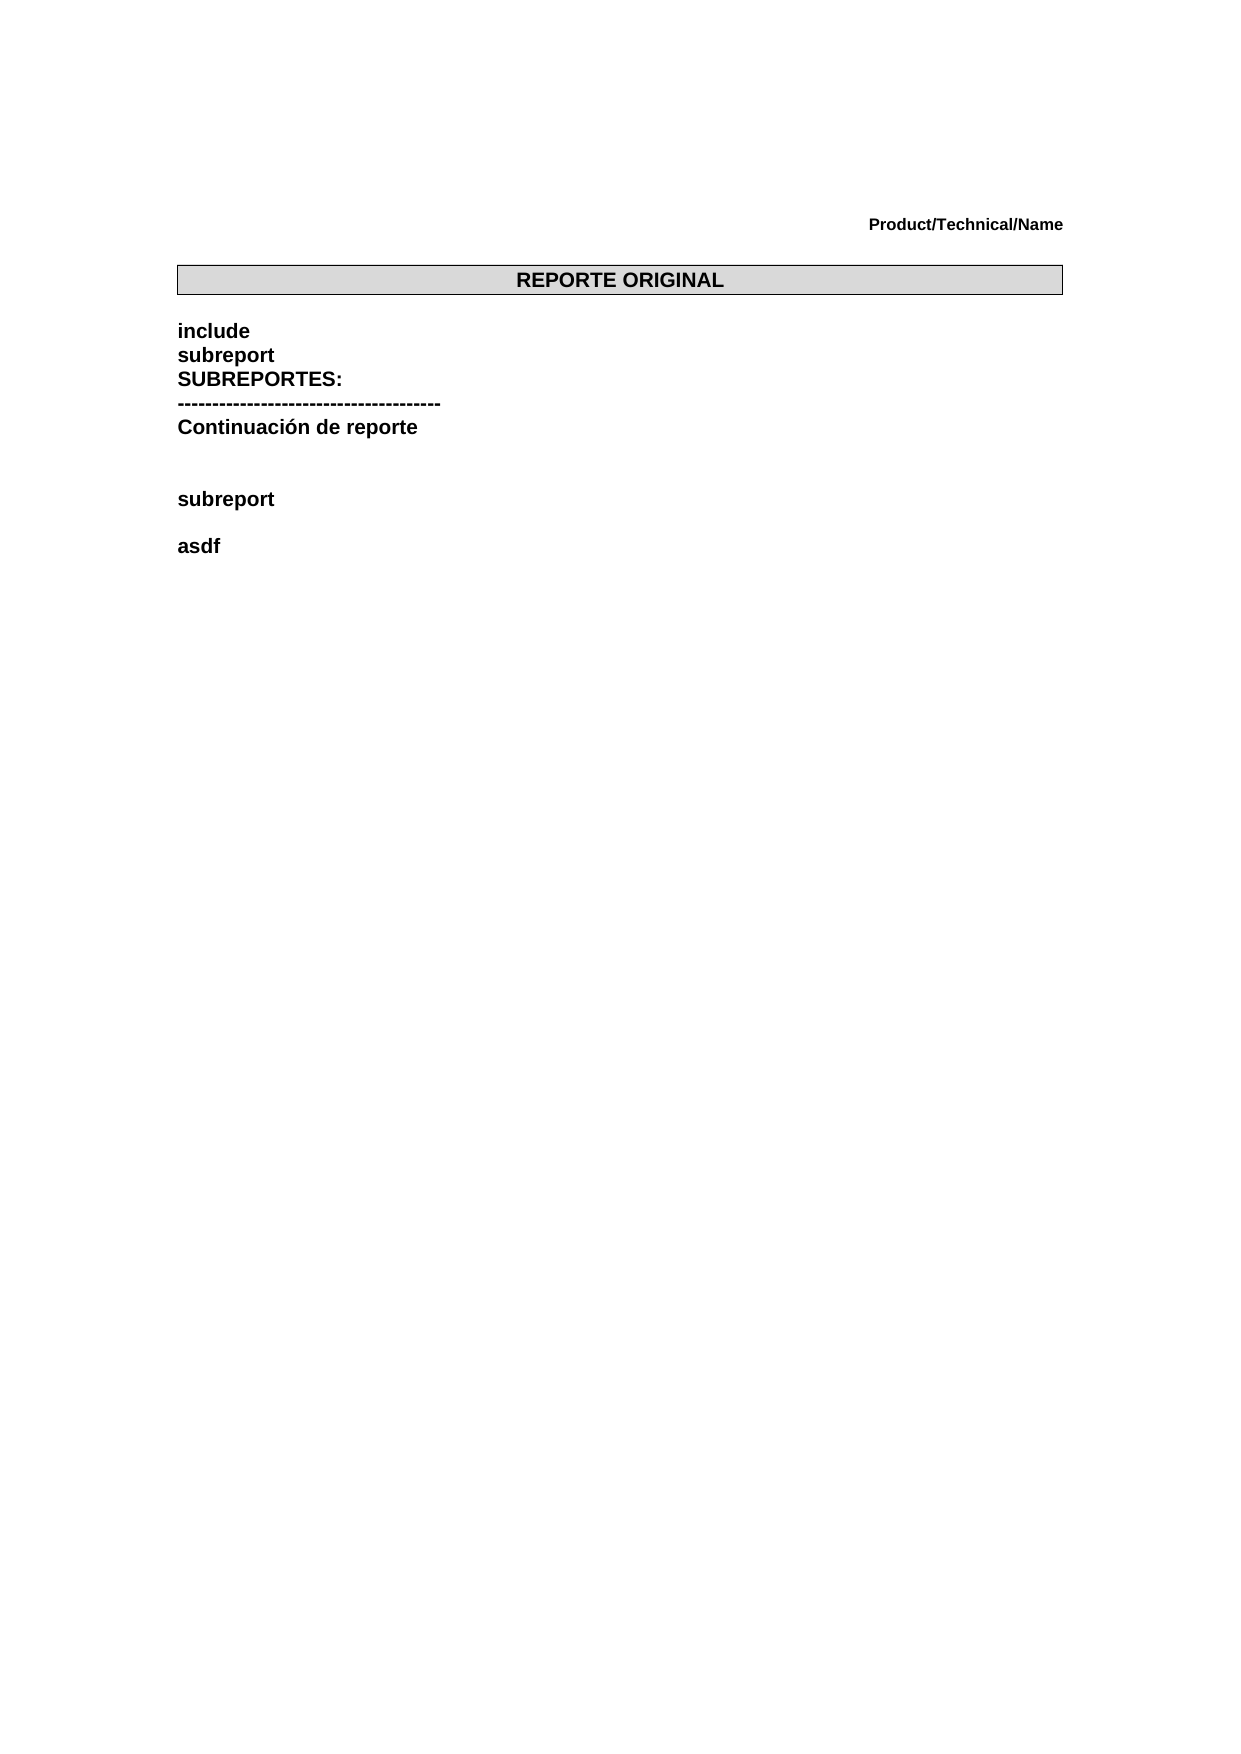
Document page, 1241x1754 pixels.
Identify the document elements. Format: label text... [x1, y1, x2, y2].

text include [177, 319, 1063, 343]
text -------------------------------------- [177, 391, 1063, 414]
text asdf [177, 534, 1063, 558]
text subreport [177, 343, 1063, 367]
text subreport [177, 486, 1063, 510]
text REPORTE ORIGINAL [178, 266, 1062, 294]
text SUBREPORTES: [177, 367, 1063, 391]
text Continuación de reporte [177, 414, 1063, 438]
